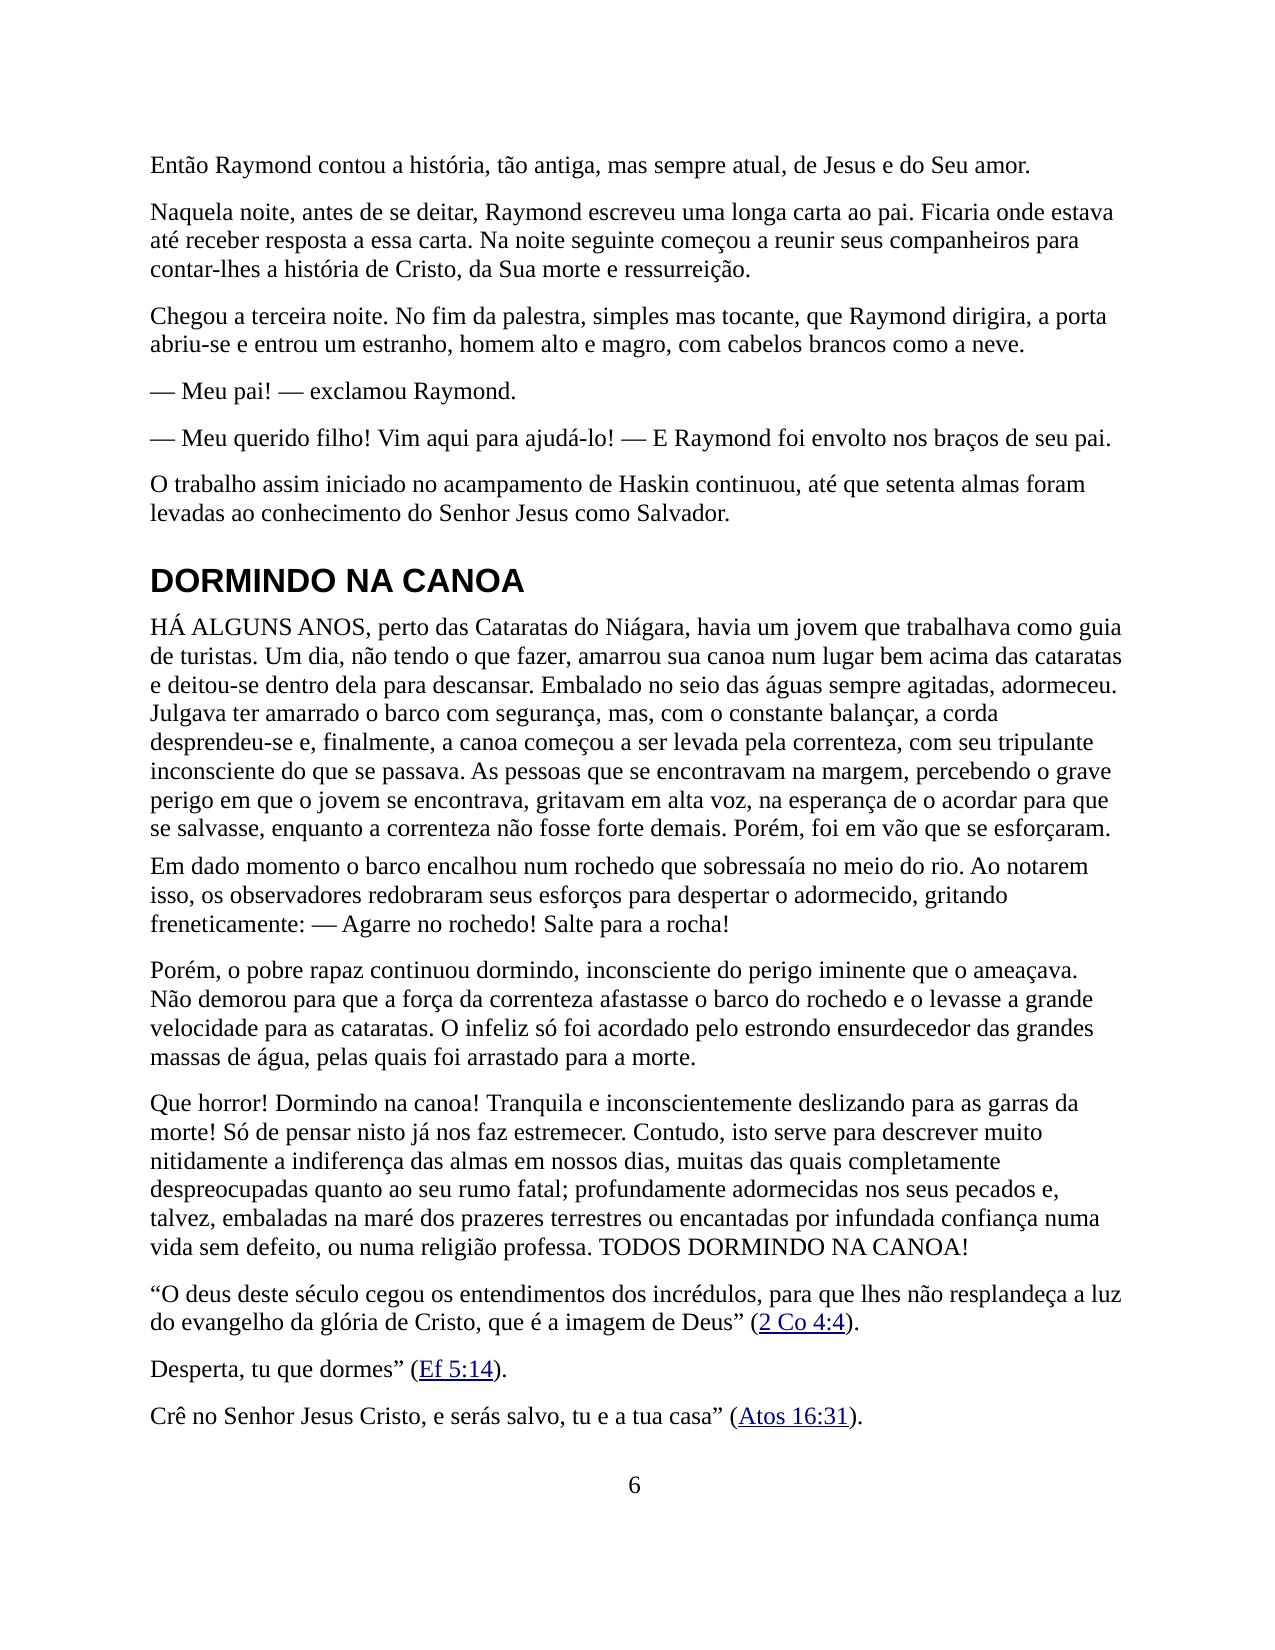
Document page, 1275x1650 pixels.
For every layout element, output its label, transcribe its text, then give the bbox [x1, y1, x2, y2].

text Naquela noite, antes de se deitar, Raymond escreveu uma longa carta ao pai. Ficaria onde estava até receber resposta a essa carta. Na noite seguinte começou a reunir seus companheiros para contar-lhes a história de Cristo, da Sua morte e ressurreição. [150, 197, 1125, 283]
text — Meu querido filho! Vim aqui para ajudá-lo! — E Raymond foi envolto nos braços de seu pai. [150, 423, 1125, 452]
text Que horror! Dormindo na canoa! Tranquila e inconscientemente deslizando para as garras da morte! Só de pensar nisto já nos faz estremecer. Contudo, isto serve para descrever muito nitidamente a indiferença das almas em nossos dias, muitas das quais completamente despreocupadas quanto ao seu rumo fatal; profundamente adormecidas nos seus pecados e, talvez, embaladas na maré dos prazeres terrestres ou encantadas por infundada confiança numa vida sem defeito, ou numa religião professa. TODOS DORMINDO NA CANOA! [150, 1088, 1125, 1261]
subtitle DORMINDO NA CANOA [150, 561, 1125, 600]
text Porém, o pobre rapaz continuou dormindo, inconsciente do perigo iminente que o ameaçava. Não demorou para que a força da correnteza afastasse o barco do rochedo e o levasse a grande velocidade para as cataratas. O infeliz só foi acordado pelo estrondo ensurdecedor das grandes massas de água, pelas quais foi arrastado para a morte. [150, 955, 1125, 1070]
text — Meu pai! — exclamou Raymond. [150, 376, 1125, 405]
text O trabalho assim iniciado no acampamento de Haskin continuou, até que setenta almas foram levadas ao conhecimento do Senhor Jesus como Salvador. [150, 469, 1125, 527]
text Desperta, tu que dormes” (Ef 5:14). [150, 1354, 1125, 1383]
text “O deus deste século cegou os entendimentos dos incrédulos, para que lhes não resplandeça a luz do evangelho da glória de Cristo, que é a imagem de Deus” (2 Co 4:4). [150, 1279, 1125, 1336]
text Crê no Senhor Jesus Cristo, e serás salvo, tu e a tua casa” (Atos 16:31). [150, 1401, 1125, 1429]
text HÁ ALGUNS ANOS, perto das Cataratas do Niágara, havia um jovem que trabalhava como guia de turistas. Um dia, não tendo o que fazer, amarrou sua canoa num lugar bem acima das cataratas e deitou-se dentro dela para descansar. Embalado no seio das águas sempre agitadas, adormeceu. Julgava ter amarrado o barco com segurança, mas, com o constante balançar, a corda desprendeu-se e, finalmente, a canoa começou a ser levada pela correnteza, com seu tripulante inconsciente do que se passava. As pessoas que se encontravam na margem, percebendo o grave perigo em que o jovem se encontrava, gritavam em alta voz, na esperança de o acordar para que se salvasse, enquanto a correnteza não fosse forte demais. Porém, foi em vão que se esforçaram. [150, 612, 1125, 842]
text Chegou a terceira noite. No fim da palestra, simples mas tocante, que Raymond dirigira, a porta abriu-se e entrou um estranho, homem alto e magro, com cabelos brancos como a neve. [150, 301, 1125, 358]
text Em dado momento o barco encalhou num rochedo que sobressaía no meio do rio. Ao notarem isso, os observadores redobraram seus esforços para despertar o adormecido, gritando freneticamente: — Agarre no rochedo! Salte para a rocha! [150, 851, 1125, 937]
text Então Raymond contou a história, tão antiga, mas sempre atual, de Jesus e do Seu amor. [150, 150, 1125, 179]
